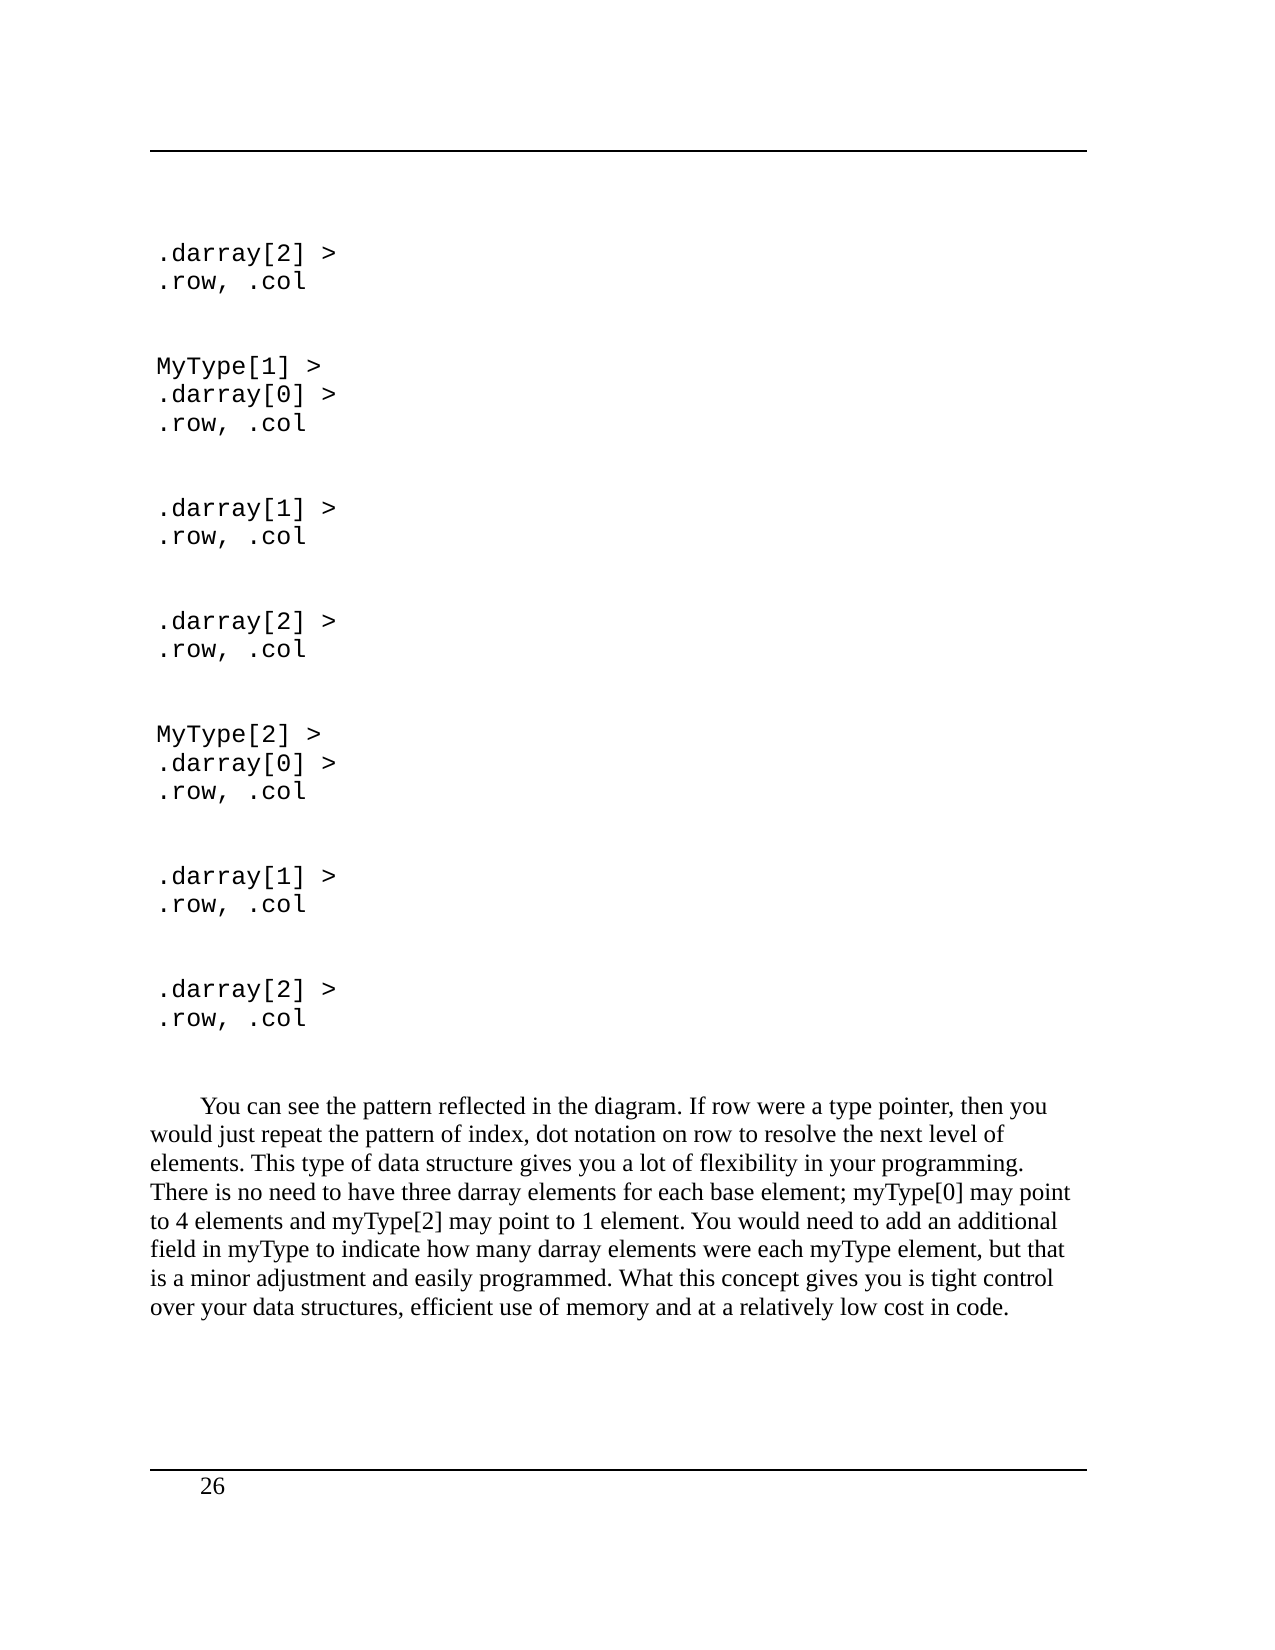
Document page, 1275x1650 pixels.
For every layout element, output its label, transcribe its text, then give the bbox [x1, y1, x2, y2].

text .darray[0] > [150, 382, 1087, 410]
text .row, .col [150, 1005, 1087, 1034]
text .darray[1] > [150, 864, 1087, 892]
text .row, .col [150, 779, 1087, 807]
text .row, .col [150, 524, 1087, 552]
text .darray[2] > [150, 240, 1087, 269]
text .row, .col [150, 892, 1087, 920]
text .darray[2] > [150, 609, 1087, 637]
text MyType[1] > [150, 354, 1087, 382]
text .row, .col [150, 269, 1087, 297]
text You can see the pattern reflected in the diagram. If row were a type pointer, then you would just repeat the pattern of index, dot notation on row to resolve the next level of elements. This type of data structure gives you a lot of flexibility in your programming. There is no need to have three darray elements for each base element; myType[0] may point to 4 elements and myType[2] may point to 1 element. You would need to add an additional field in myType to indicate how many darray elements were each myType element, but that is a minor adjustment and easily programmed. What this concept gives you is tight control over your data structures, efficient use of memory and at a relatively low cost in code. [150, 1091, 1087, 1321]
text MyType[2] > [150, 722, 1087, 750]
text .row, .col [150, 637, 1087, 665]
text .row, .col [150, 410, 1087, 439]
text .darray[0] > [150, 750, 1087, 779]
text .darray[2] > [150, 977, 1087, 1005]
text .darray[1] > [150, 495, 1087, 524]
